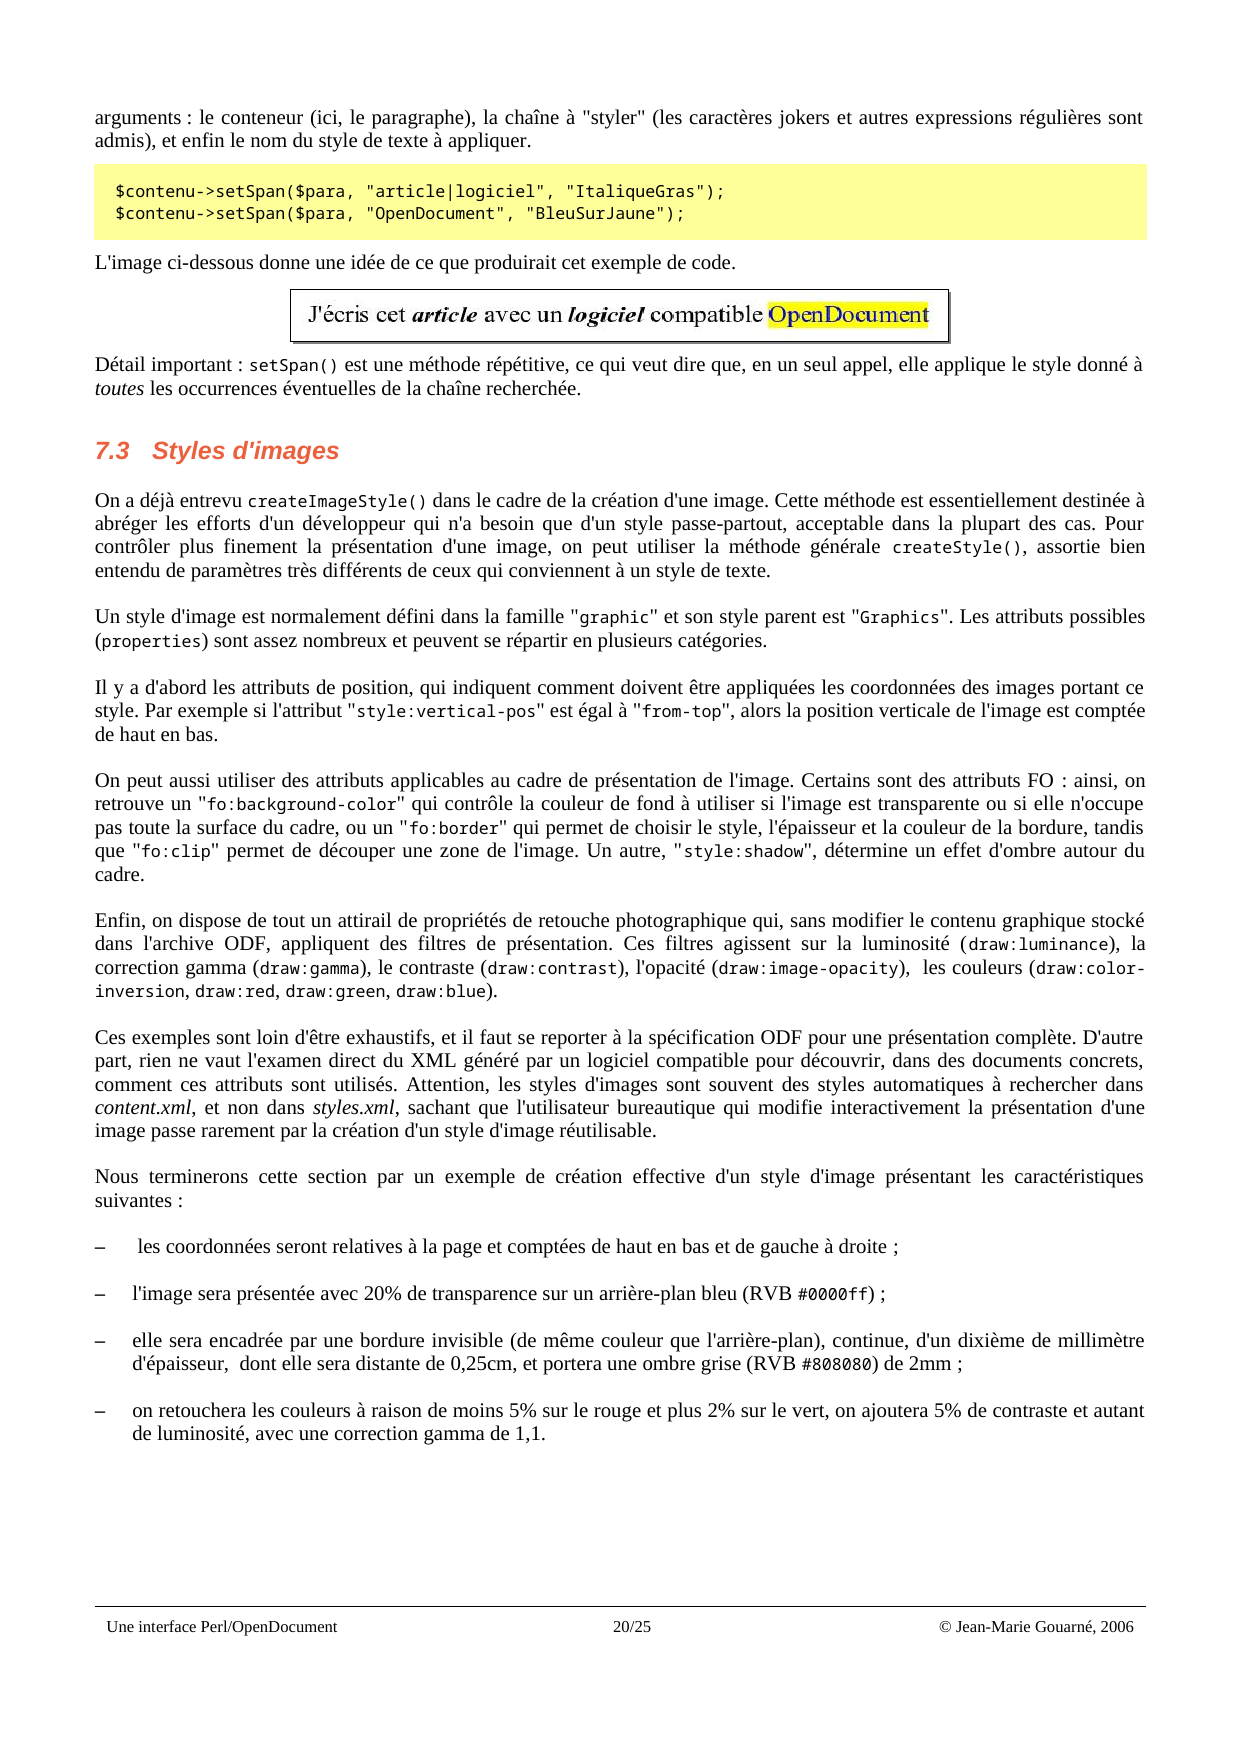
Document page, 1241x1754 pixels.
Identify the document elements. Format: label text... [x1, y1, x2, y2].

text Il y a d'abord les attributs de position, qui indiquent comment doivent être appliquées les coordonnées des images portant ce style. Par exemple si l'attribut "style:vertical-pos" est égal à "from-top", alors la position verticale de l'image est comptée de haut en bas. [94, 676, 1146, 746]
list les coordonnées seront relatives à la page et comptées de haut en bas et de gauche à droite ; [94, 1235, 1146, 1258]
text On a déjà entrevu createImageStyle() dans le cadre de la création d'une image. Cette méthode est essentiellement destinée à abréger les efforts d'un développeur qui n'a besoin que d'un style passe-partout, acceptable dans la plupart des cas. Pour contrôler plus finement la présentation d'une image, on peut utiliser la méthode générale createStyle(), assortie bien entendu de paramètres très différents de ceux qui conviennent à un style de texte. [94, 489, 1146, 582]
subtitle Styles d'images [94, 437, 1146, 464]
text arguments : le conteneur (ici, le paragraphe), la chaîne à "styler" (les caractères jokers et autres expressions régulières sont admis), et enfin le nom du style de texte à appliquer. [94, 106, 1146, 152]
text Un style d'image est normalement défini dans la famille "graphic" et son style parent est "Graphics". Les attributs possibles (properties) sont assez nombreux et peuvent se répartir en plusieurs catégories. [94, 605, 1146, 652]
text $contenu->setSpan($para, "OpenDocument", "BleuSurJaune"); [96, 187, 1146, 239]
text $contenu->setSpan($para, "article|logiciel", "ItaliqueGras"); [96, 165, 1146, 187]
list l'image sera présentée avec 20% de transparence sur un arrière-plan bleu (RVB #0000ff) ; [94, 1282, 1146, 1305]
picture [293, 292, 945, 339]
text On peut aussi utiliser des attributs applicables au cadre de présentation de l'image. Certains sont des attributs FO : ainsi, on retrouve un "fo:background-color" qui contrôle la couleur de fond à utiliser si l'image est transparente ou si elle n'occupe pas toute la surface du cadre, ou un "fo:border" qui permet de choisir le style, l'épaisseur et la couleur de la bordure, tandis que "fo:clip" permet de découper une zone de l'image. Un autre, "style:shadow", détermine un effet d'ombre autour du cadre. [94, 769, 1146, 886]
text [291, 290, 948, 341]
text L'image ci-dessous donne une idée de ce que produirait cet exemple de code. [94, 251, 1146, 274]
text Détail important : setSpan() est une méthode répétitive, ce qui veut dire que, en un seul appel, elle applique le style donné à toutes les occurrences éventuelles de la chaîne recherchée. [94, 298, 1146, 400]
text Nous terminerons cette section par un exemple de création effective d'un style d'image présentant les caractéristiques suivantes : [94, 1165, 1146, 1212]
list on retouchera les couleurs à raison de moins 5% sur le rouge et plus 2% sur le vert, on ajoutera 5% de contraste et autant de luminosité, avec une correction gamma de 1,1. [94, 1399, 1146, 1445]
text Enfin, on dispose de tout un attirail de propriétés de retouche photographique qui, sans modifier le contenu graphique stocké dans l'archive ODF, appliquent des filtres de présentation. Ces filtres agissent sur la luminosité (draw:luminance), la correction gamma (draw:gamma), le contraste (draw:contrast), l'opacité (draw:image-opacity), les couleurs (draw:color-inversion, draw:red, draw:green, draw:blue). [94, 909, 1146, 1003]
list elle sera encadrée par une bordure invisible (de même couleur que l'arrière-plan), continue, d'un dixième de millimètre d'épaisseur, dont elle sera distante de 0,25cm, et portera une ombre grise (RVB #808080) de 2mm ; [94, 1329, 1146, 1375]
text Ces exemples sont loin d'être exhaustifs, et il faut se reporter à la spécification ODF pour une présentation complète. D'autre part, rien ne vaut l'examen direct du XML généré par un logiciel compatible pour découvrir, dans des documents concrets, comment ces attributs sont utilisés. Attention, les styles d'images sont souvent des styles automatiques à rechercher dans content.xml, et non dans styles.xml, sachant que l'utilisateur bureautique qui modifie interactivement la présentation d'une image passe rarement par la création d'un style d'image réutilisable. [94, 1026, 1146, 1142]
